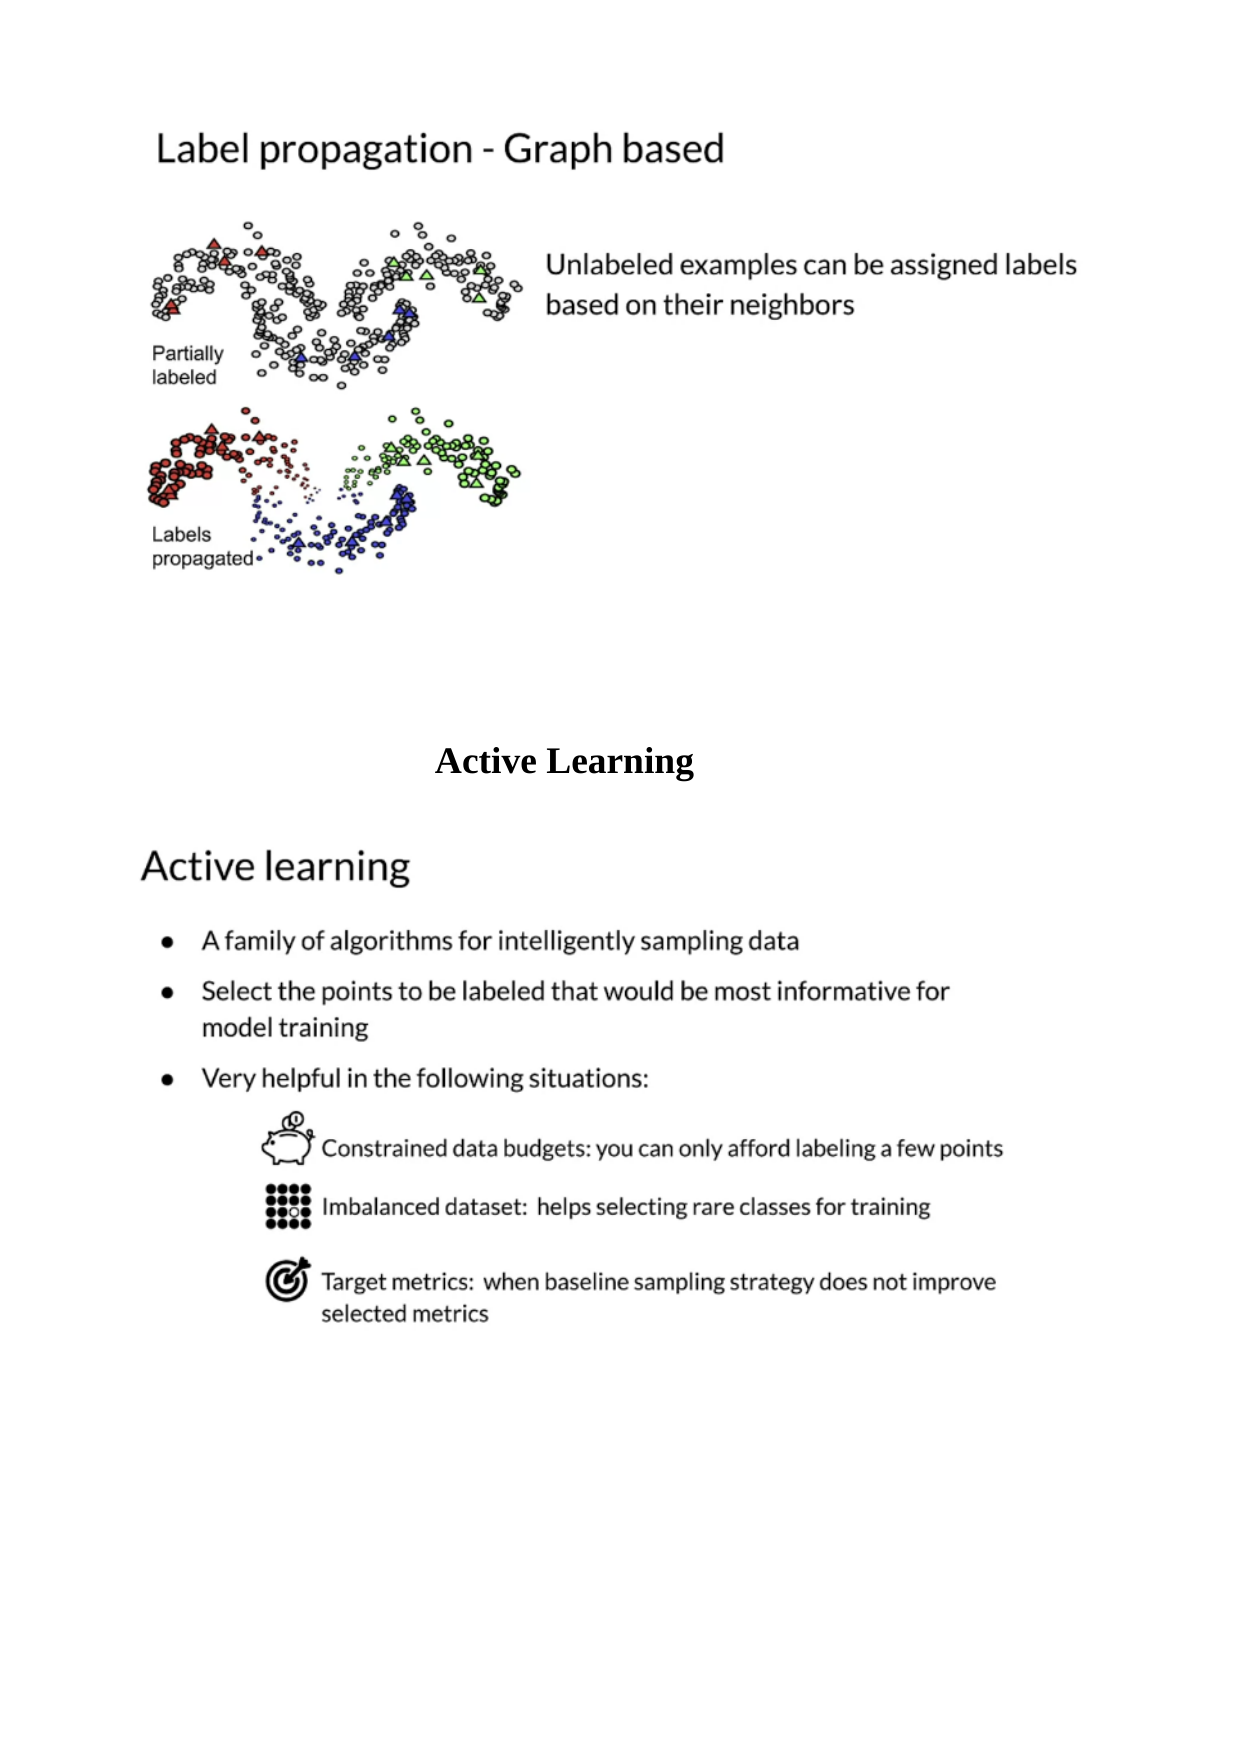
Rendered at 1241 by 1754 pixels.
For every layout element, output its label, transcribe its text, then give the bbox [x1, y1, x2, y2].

picture [118, 118, 1123, 585]
picture [118, 839, 1123, 1337]
subtitle Active Learning [118, 738, 1122, 782]
